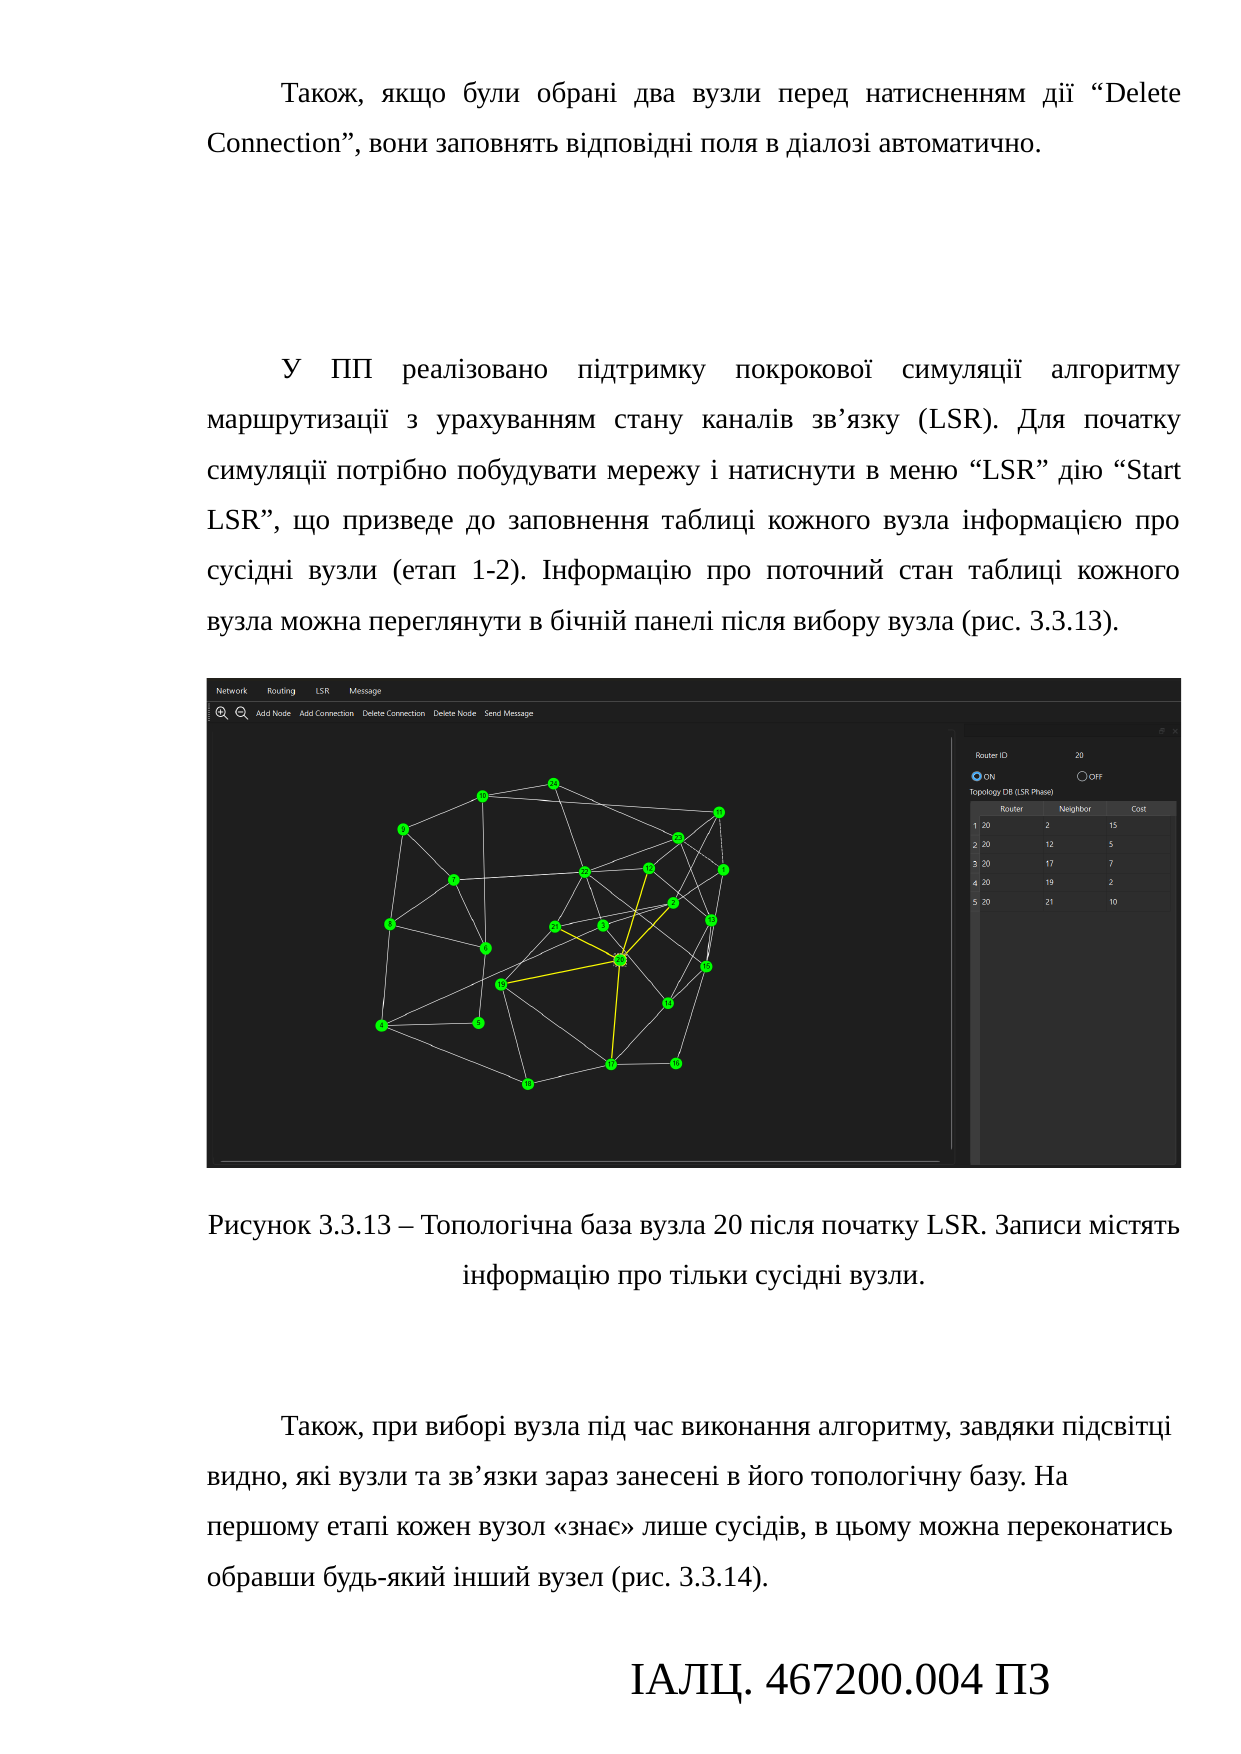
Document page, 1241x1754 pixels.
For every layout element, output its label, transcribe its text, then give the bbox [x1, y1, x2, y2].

text Також, якщо були обрані два вузли перед натисненням дії “Delete Connection”, вони заповнять відповідні поля в діалозі автоматично. [207, 75, 1181, 159]
text У ПП реалізовано підтримку покрокової симуляції алгоритму маршрутизації з урахуванням стану каналів зв’язку (LSR). Для початку симуляції потрібно побудувати мережу і натиснути в меню “LSR” дію “Start LSR”, що призведе до заповнення таблиці кожного вузла інформацією про сусідні вузли (етап 1-2). Інформацію про поточний стан таблиці кожного вузла можна переглянути в бічній панелі після вибору вузла (рис. 3.3.13). [207, 351, 1181, 636]
text Рисунок 3.3.13 – Топологічна база вузла 20 після початку LSR. Записи містять інформацію про тільки сусідні вузли. [207, 1207, 1181, 1291]
text Також, при виборі вузла під час виконання алгоритму, завдяки підсвітці видно, які вузли та зв’язки зараз занесені в його топологічну базу. На першому етапі кожен вузол «знає» лише сусідів, в цьому можна переконатись обравши будь-який інший вузел (рис. 3.3.14). [207, 1408, 1181, 1592]
